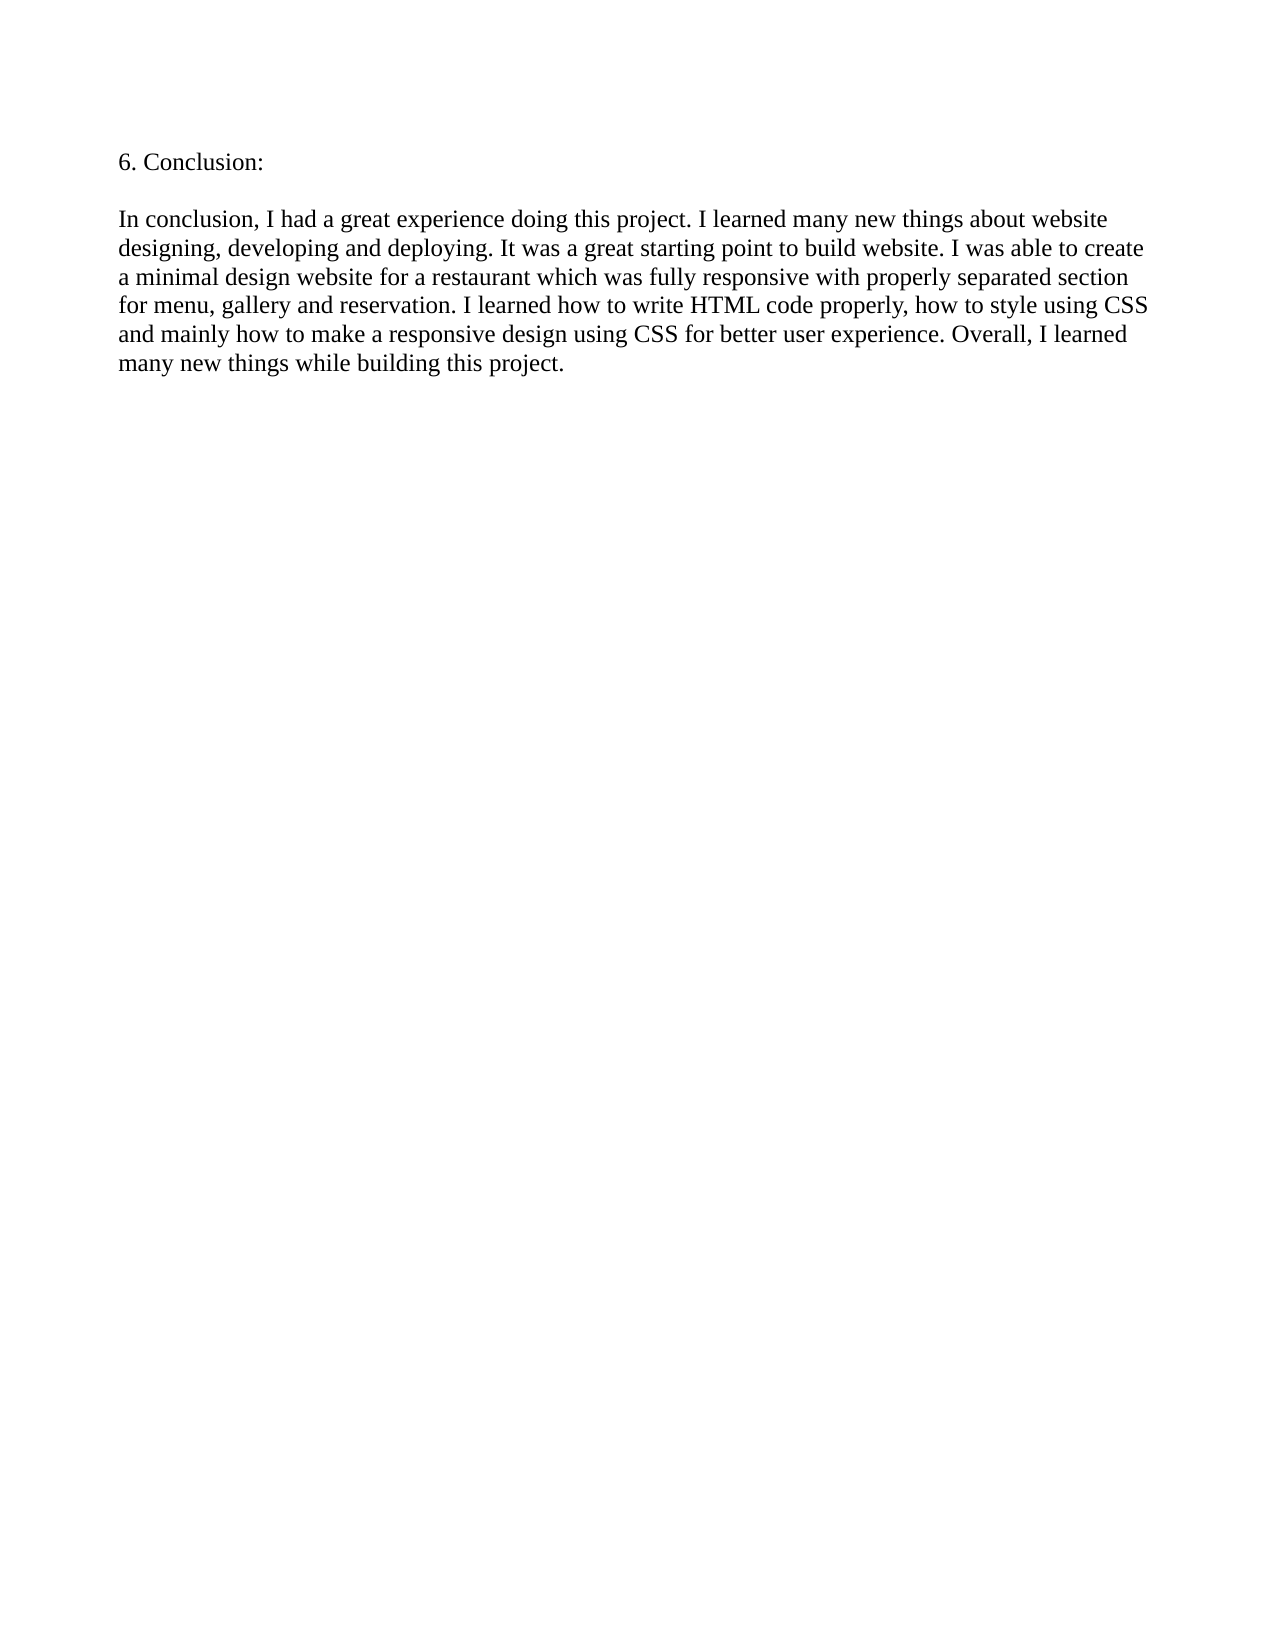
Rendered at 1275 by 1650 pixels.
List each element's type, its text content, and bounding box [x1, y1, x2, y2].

text In conclusion, I had a great experience doing this project. I learned many new things about website designing, developing and deploying. It was a great starting point to build website. I was able to create a minimal design website for a restaurant which was fully responsive with properly separated section for menu, gallery and reservation. I learned how to write HTML code properly, how to style using CSS and mainly how to make a responsive design using CSS for better user experience. Overall, I learned many new things while building this project. [118, 204, 1157, 377]
text 6. Conclusion: [118, 147, 1157, 176]
